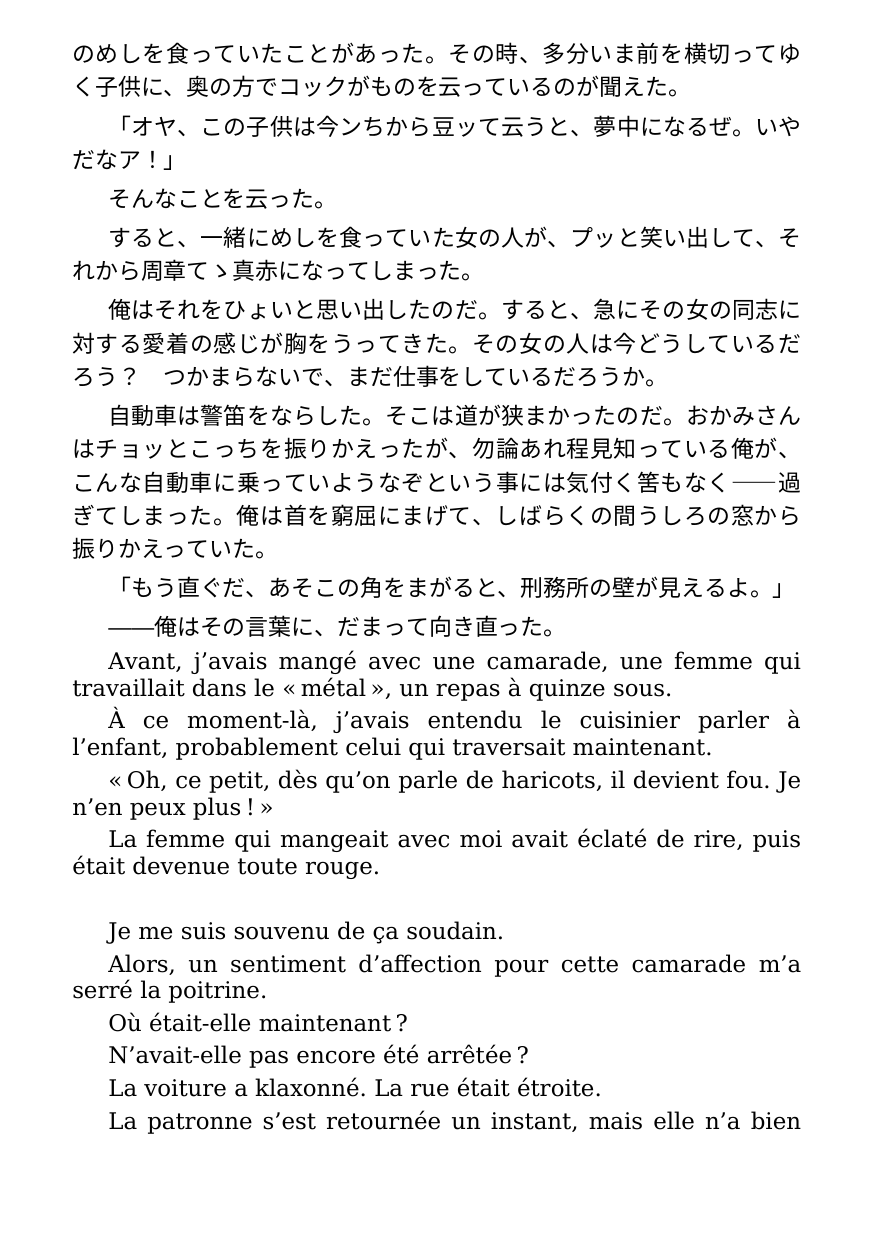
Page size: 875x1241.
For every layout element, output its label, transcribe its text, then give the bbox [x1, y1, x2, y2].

text Je me suis souvenu de ça soudain. [72, 918, 802, 945]
text のめしを食っていたことがあった。その時、多分いま前を横切ってゆく子供に、奥の方でコックがものを云っているのが聞えた。 [72, 36, 802, 102]
text La femme qui mangeait avec moi avait éclaté de rire, puis était devenue toute rouge. [72, 826, 802, 879]
text ――俺はその言葉に、だまって向き直った。 [72, 609, 802, 642]
text « Oh, ce petit, dès qu’on parle de haricots, il devient fou. Je n’en peux plus ! » [72, 767, 802, 820]
text La voiture a klaxonné. La rue était étroite. [72, 1075, 802, 1102]
text そんなことを云った。 [72, 181, 802, 214]
text N’avait-elle pas encore été arrêtée ? [72, 1043, 802, 1069]
text Où était-elle maintenant ? [72, 1010, 802, 1037]
text À ce moment-là, j’avais entendu le cuisinier parler à l’enfant, probablement celui qui traversait maintenant. [72, 708, 802, 761]
text 「もう直ぐだ、あそこの角をまがると、刑務所の壁が見えるよ。」 [72, 570, 802, 603]
text 「オヤ、この子供は今ンちから豆ッて云うと、夢中になるぜ。いやだなア！」 [72, 108, 802, 175]
text Alors, un sentiment d’affection pour cette camarade m’a serré la poitrine. [72, 951, 802, 1004]
text 俺はそれをひょいと思い出したのだ。すると、急にその女の同志に対する愛着の感じが胸をうってきた。その女の人は今どうしているだろう？ つかまらないで、まだ仕事をしているだろうか。 [72, 292, 802, 392]
text Avant, j’avais mangé avec une camarade, une femme qui travaillait dans le « métal », un repas à quinze sous. [72, 648, 802, 702]
text 自動車は警笛をならした。そこは道が狭まかったのだ。おかみさんはチョッとこっちを振りかえったが、勿論あれ程見知っている俺が、こんな自動車に乗っていようなぞという事には気付く筈もなく――過ぎてしまった。俺は首を窮屈にまげて、しばらくの間うしろの窓から振りかえっていた。 [72, 398, 802, 564]
text La patronne s’est retournée un instant, mais elle n’a bien [72, 1108, 802, 1134]
text すると、一緒にめしを食っていた女の人が、プッと笑い出して、それから周章てゝ真赤になってしまった。 [72, 220, 802, 286]
